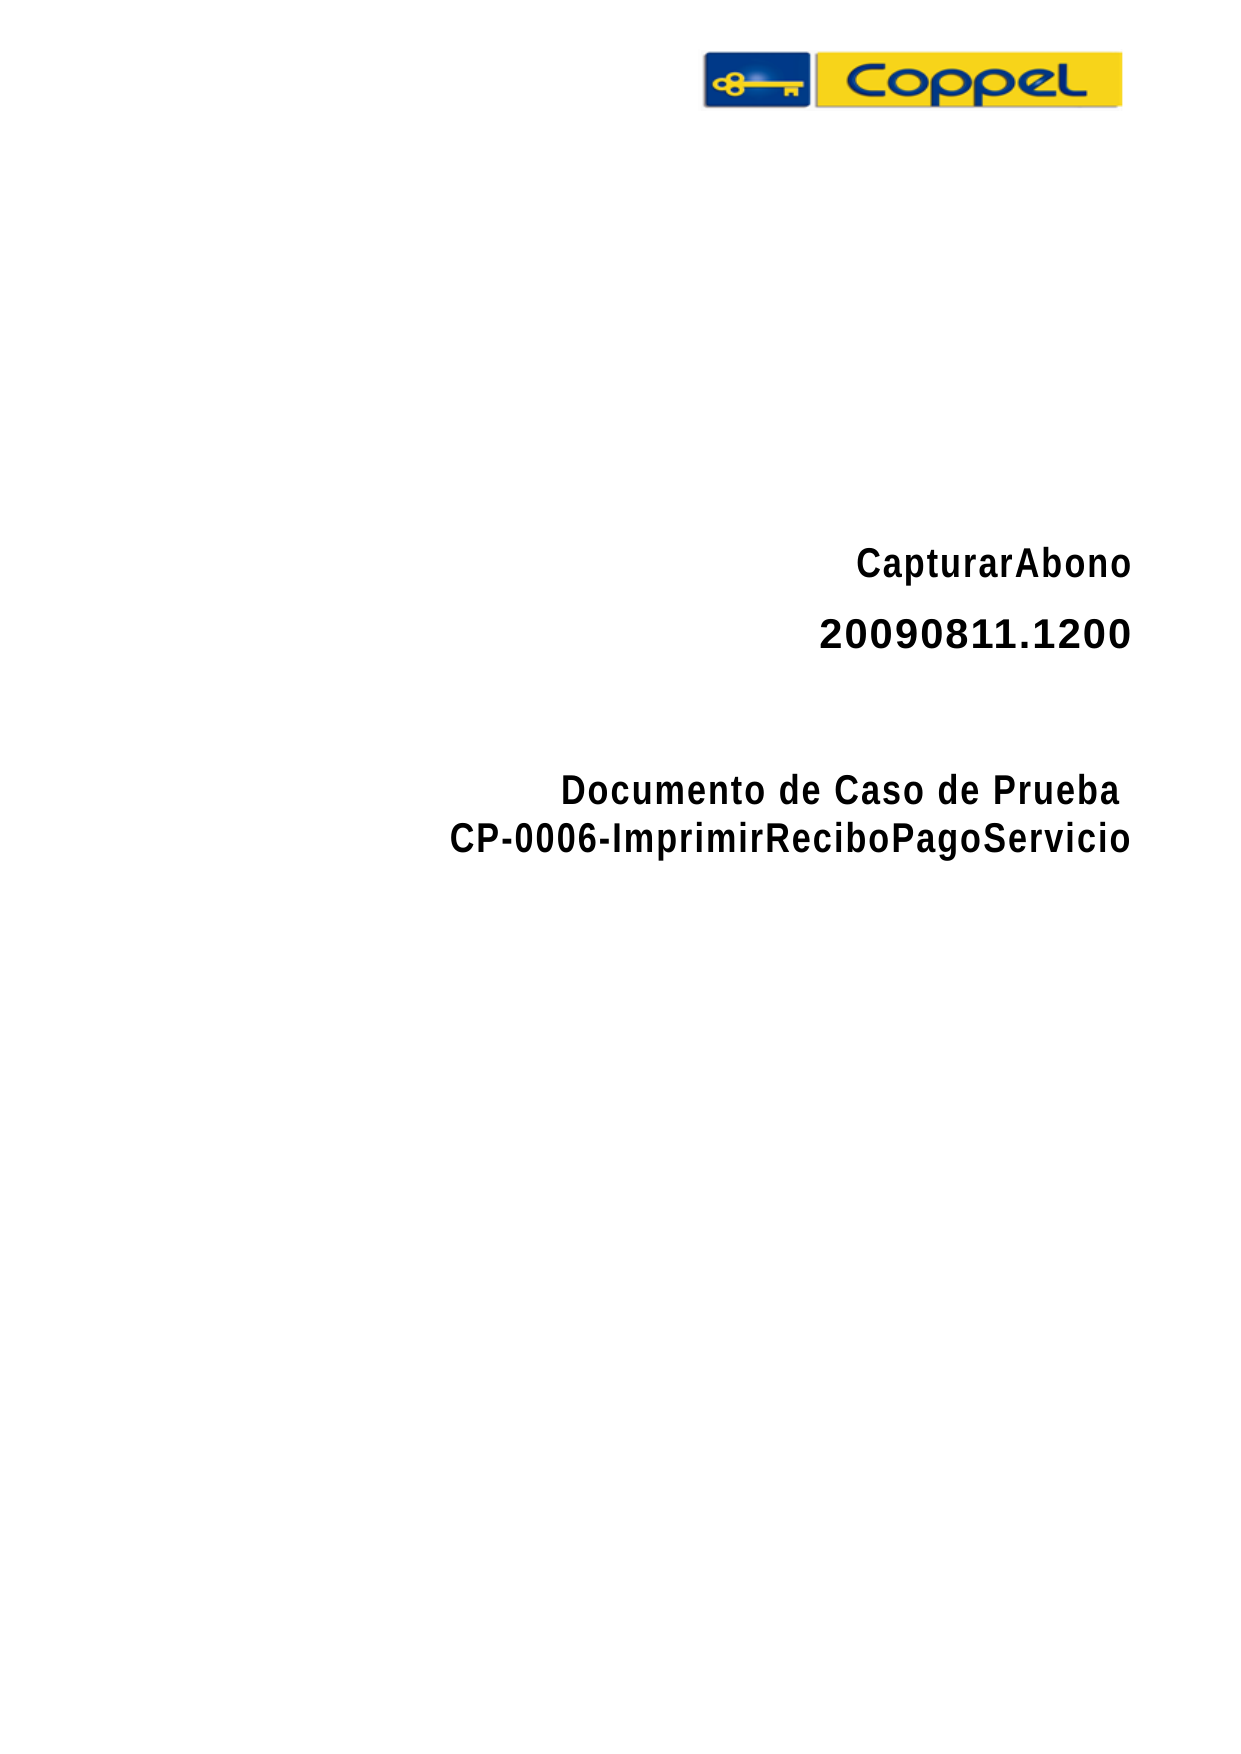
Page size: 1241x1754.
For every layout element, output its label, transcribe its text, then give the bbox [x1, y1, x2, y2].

title CP-0006-ImprimirReciboPagoServicio [103, 814, 1131, 861]
title CapturarAbono [103, 538, 1131, 586]
subtitle 20090811.1200 [103, 611, 1131, 658]
title Documento de Caso de Prueba [103, 766, 1131, 814]
